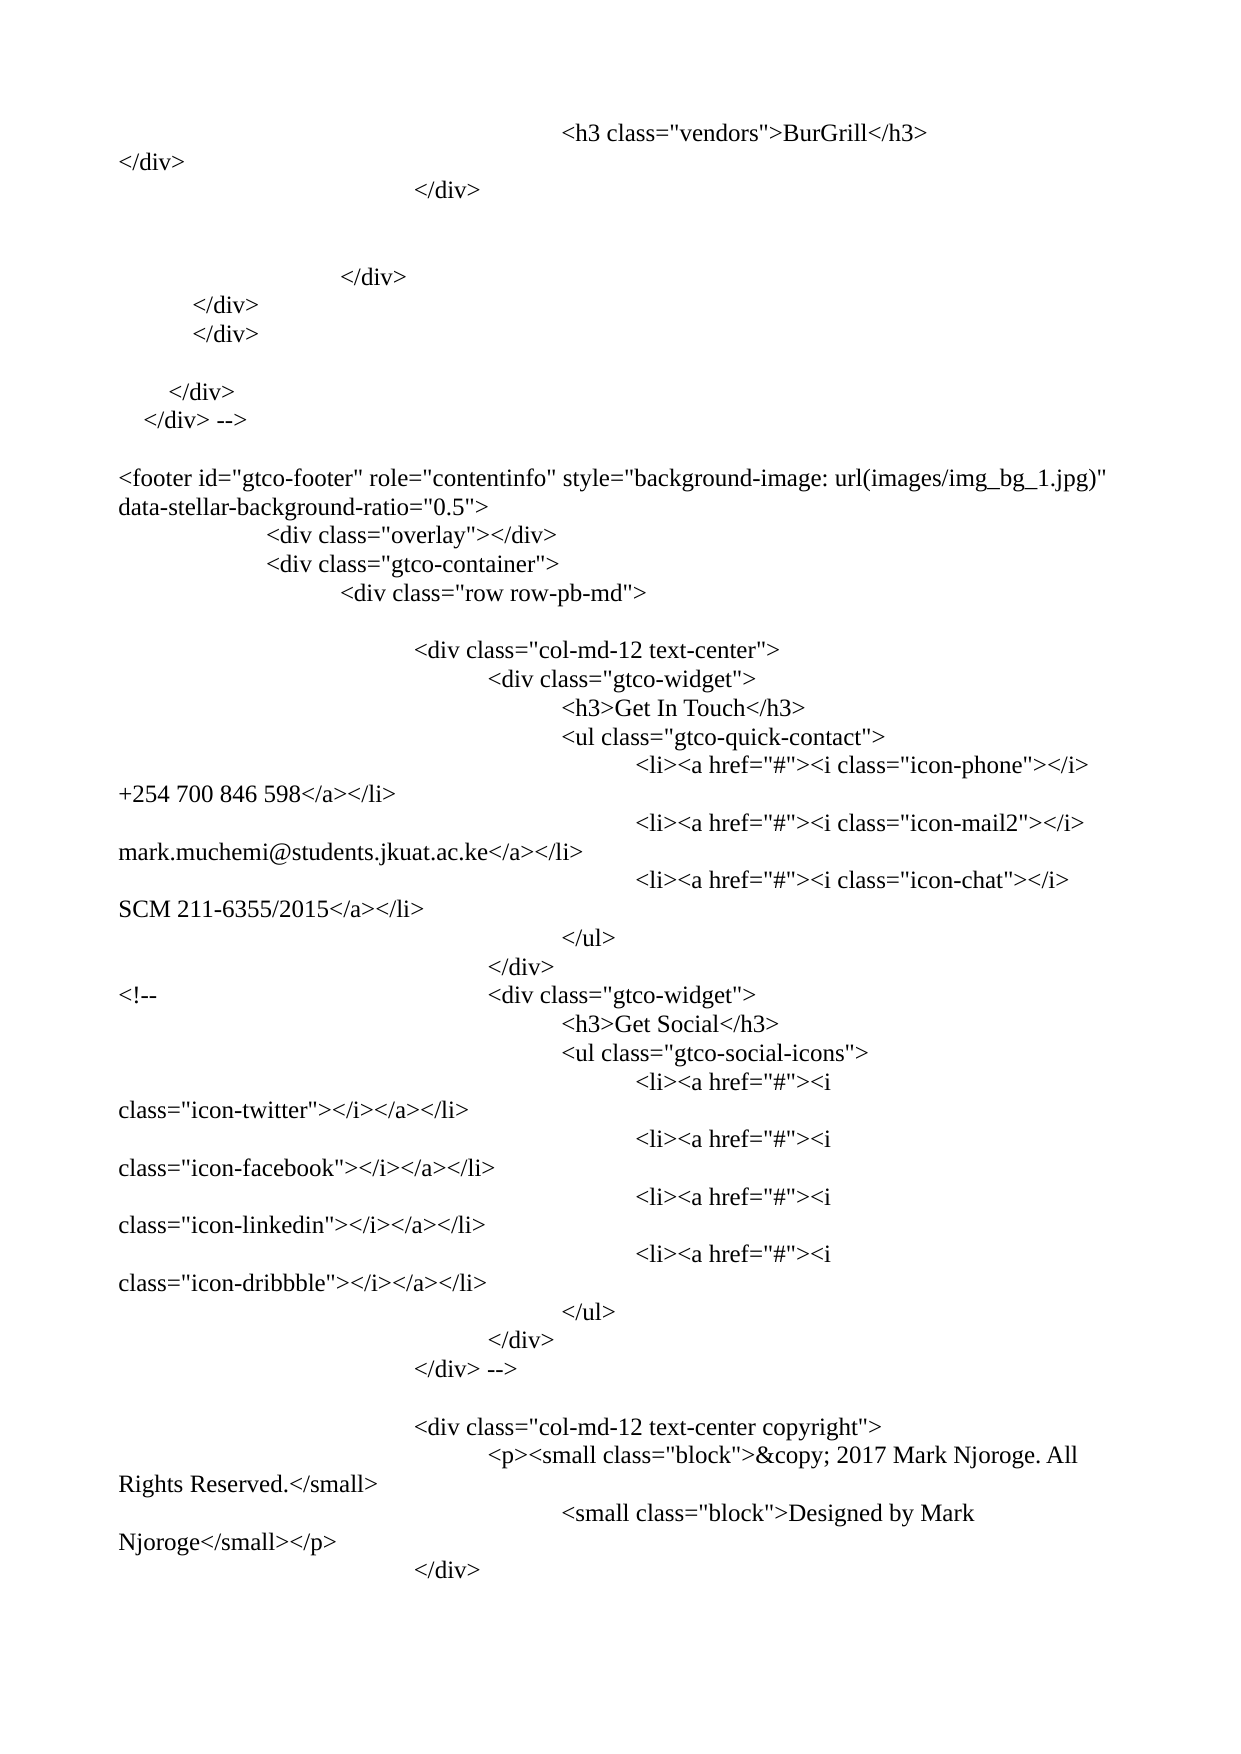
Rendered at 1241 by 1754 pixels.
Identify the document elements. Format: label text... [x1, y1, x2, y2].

text <ul class="gtco-social-icons"> [118, 1038, 1122, 1067]
text </div> [118, 1556, 1122, 1584]
text <li><a href="#"><i class="icon-twitter"></i></a></li> [118, 1067, 1122, 1124]
text <footer id="gtco-footer" role="contentinfo" style="background-image: url(images/img_bg_1.jpg)" data-stellar-background-ratio="0.5"> [118, 463, 1122, 521]
text </div> [118, 1326, 1122, 1354]
text <small class="block">Designed by Mark Njoroge</small></p> [118, 1498, 1122, 1556]
text <ul class="gtco-quick-contact"> [118, 722, 1122, 751]
text </div> [118, 319, 1122, 348]
text <div class="col-md-12 text-center copyright"> [118, 1412, 1122, 1441]
text <li><a href="#"><i class="icon-linkedin"></i></a></li> [118, 1182, 1122, 1239]
text </div> [118, 176, 1122, 204]
text <div class="gtco-widget"> [118, 664, 1122, 693]
text </div> [118, 952, 1122, 981]
text </div> --> [118, 406, 1122, 434]
text <li><a href="#"><i class="icon-mail2"></i> mark.muchemi@students.jkuat.ac.ke</a></li> [118, 808, 1122, 866]
text </ul> [118, 1297, 1122, 1326]
text </div> [118, 147, 1122, 176]
text <li><a href="#"><i class="icon-phone"></i> +254 700 846 598</a></li> [118, 751, 1122, 808]
text <div class="gtco-container"> [118, 549, 1122, 578]
text <p><small class="block">&copy; 2017 Mark Njoroge. All Rights Reserved.</small> [118, 1441, 1122, 1498]
text </div> --> [118, 1354, 1122, 1383]
text <li><a href="#"><i class="icon-chat"></i> SCM 211-6355/2015</a></li> [118, 866, 1122, 923]
text </div> [118, 262, 1122, 291]
text <h3>Get In Touch</h3> [118, 693, 1122, 722]
text </div> [118, 377, 1122, 406]
text <h3 class="vendors">BurGrill</h3> [118, 118, 1122, 147]
text <h3>Get Social</h3> [118, 1009, 1122, 1038]
text <div class="row row-pb-md"> [118, 578, 1122, 607]
text </div> [118, 291, 1122, 319]
text <div class="overlay"></div> [118, 521, 1122, 549]
text <li><a href="#"><i class="icon-facebook"></i></a></li> [118, 1124, 1122, 1182]
text <div class="col-md-12 text-center"> [118, 636, 1122, 664]
text <!-- <div class="gtco-widget"> [118, 981, 1122, 1009]
text </ul> [118, 923, 1122, 952]
text <li><a href="#"><i class="icon-dribbble"></i></a></li> [118, 1239, 1122, 1297]
